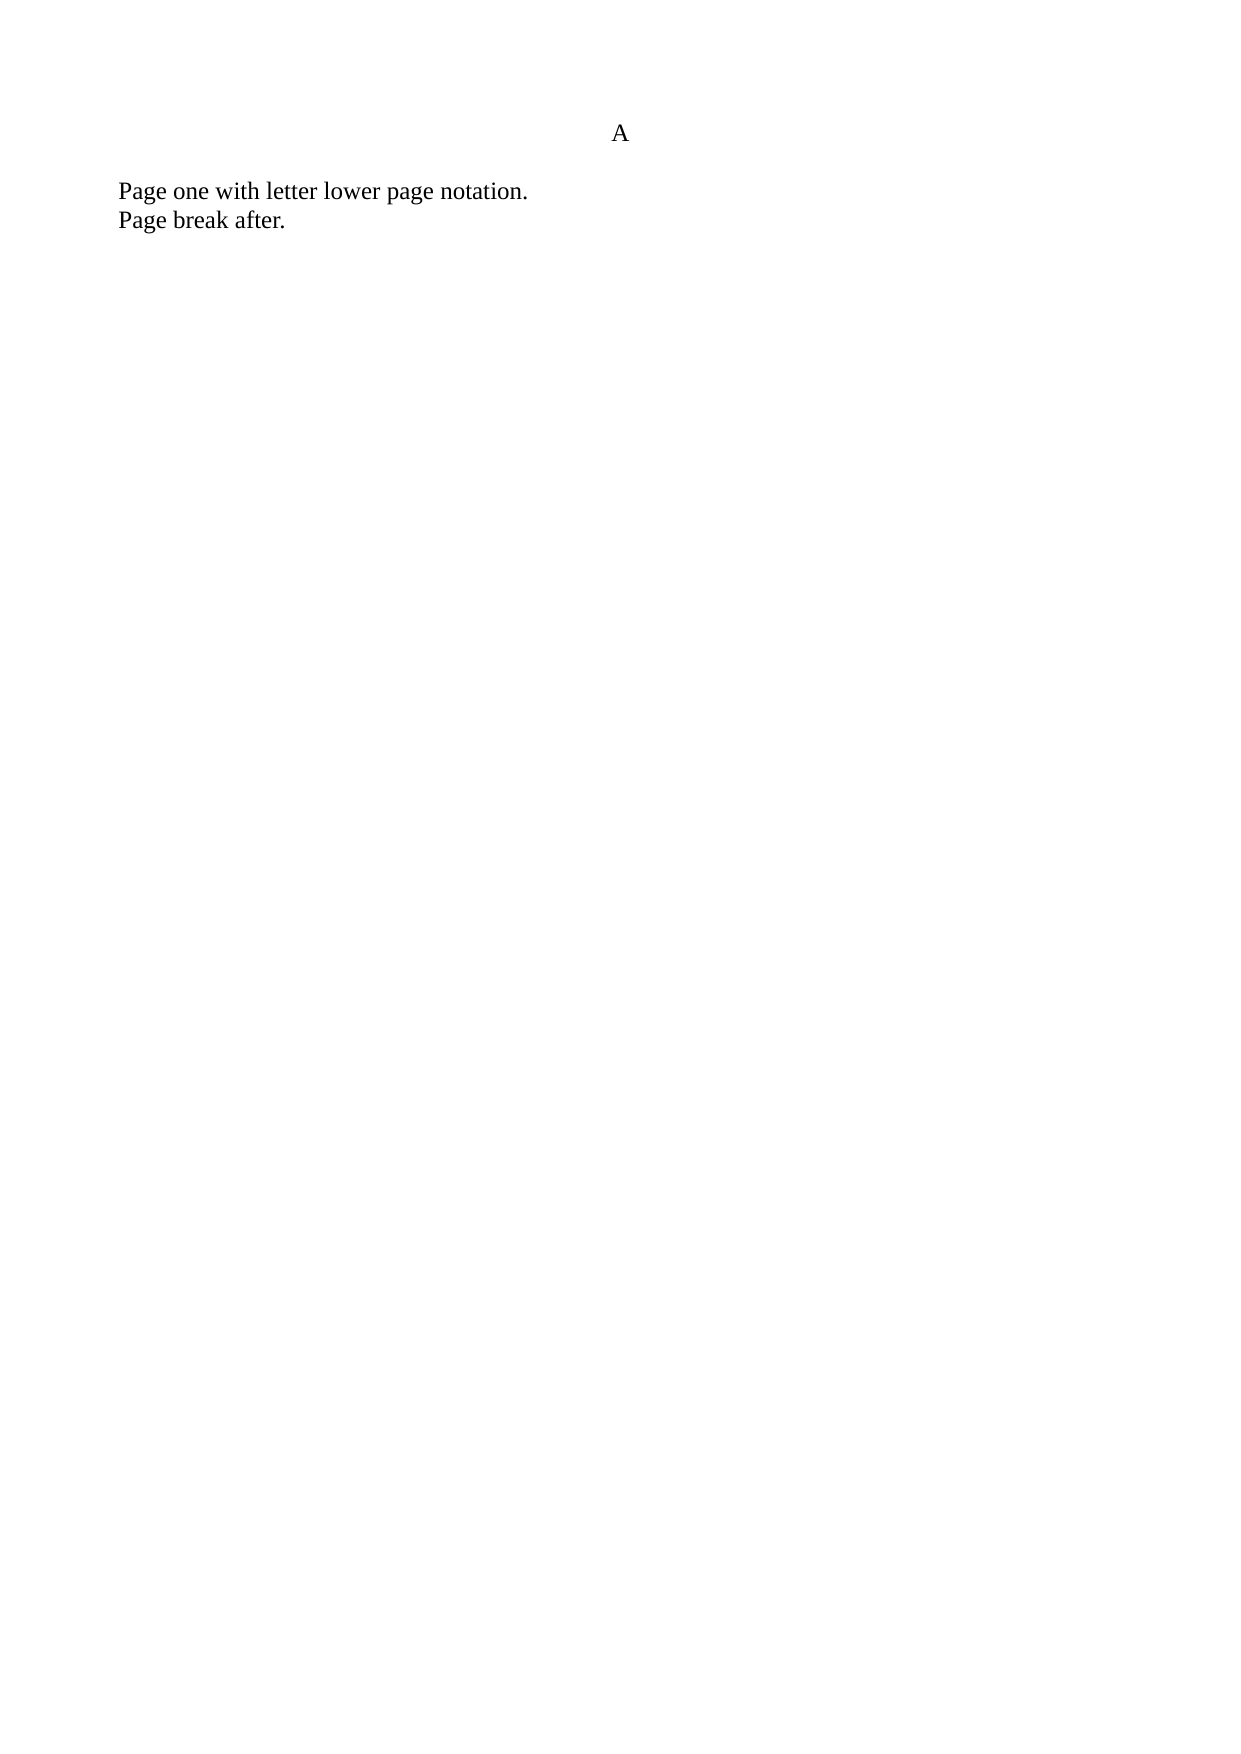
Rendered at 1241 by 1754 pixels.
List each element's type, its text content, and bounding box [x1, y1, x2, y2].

text Page break after. [118, 205, 1122, 234]
text Page one with letter lower page notation. [118, 176, 1122, 205]
